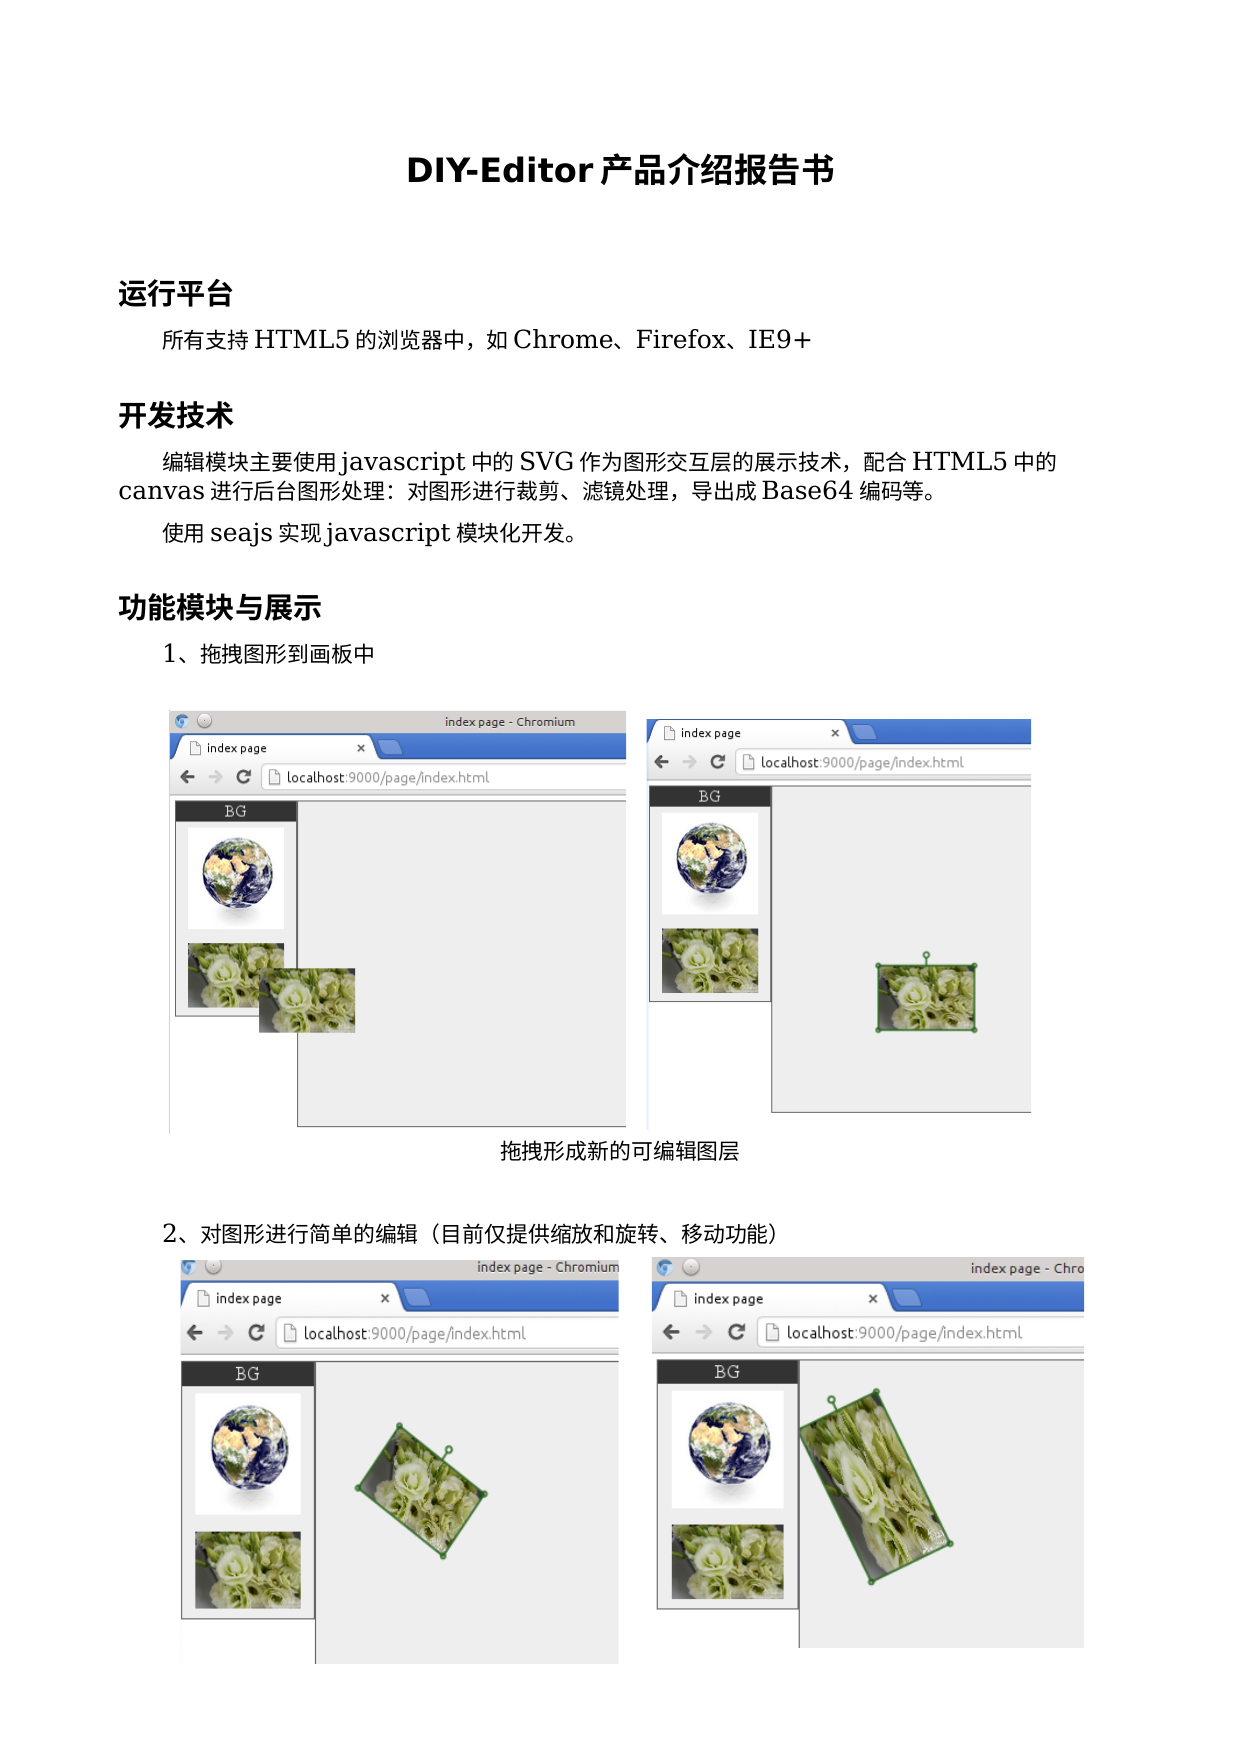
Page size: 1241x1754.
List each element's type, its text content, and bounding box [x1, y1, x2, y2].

subtitle DIY-Editor产品介绍报告书 [118, 143, 1122, 192]
text 1、拖拽图形到画板中 [118, 639, 1122, 668]
text 编辑模块主要使用javascript中的SVG作为图形交互层的展示技术，配合HTML5中的canvas进行后台图形处理：对图形进行裁剪、滤镜处理，导出成Base64编码等。 [118, 447, 1122, 505]
text 使用seajs实现javascript模块化开发。 [118, 518, 1122, 547]
picture [651, 1257, 1085, 1648]
text [1085, 1594, 1122, 1623]
text [619, 1594, 651, 1623]
picture [646, 719, 1032, 1130]
subtitle 运行平台 [118, 271, 1122, 313]
text 拖拽形成新的可编辑图层 [118, 1139, 1122, 1165]
picture [180, 1260, 619, 1664]
subtitle 开发技术 [118, 392, 1122, 434]
subtitle 功能模块与展示 [118, 584, 1122, 627]
text [118, 1594, 180, 1623]
text 2、对图形进行简单的编辑（目前仅提供缩放和旋转、移动功能） [118, 1219, 1122, 1248]
text 所有支持HTML5的浏览器中，如Chrome、Firefox、IE9+ [118, 326, 1122, 355]
